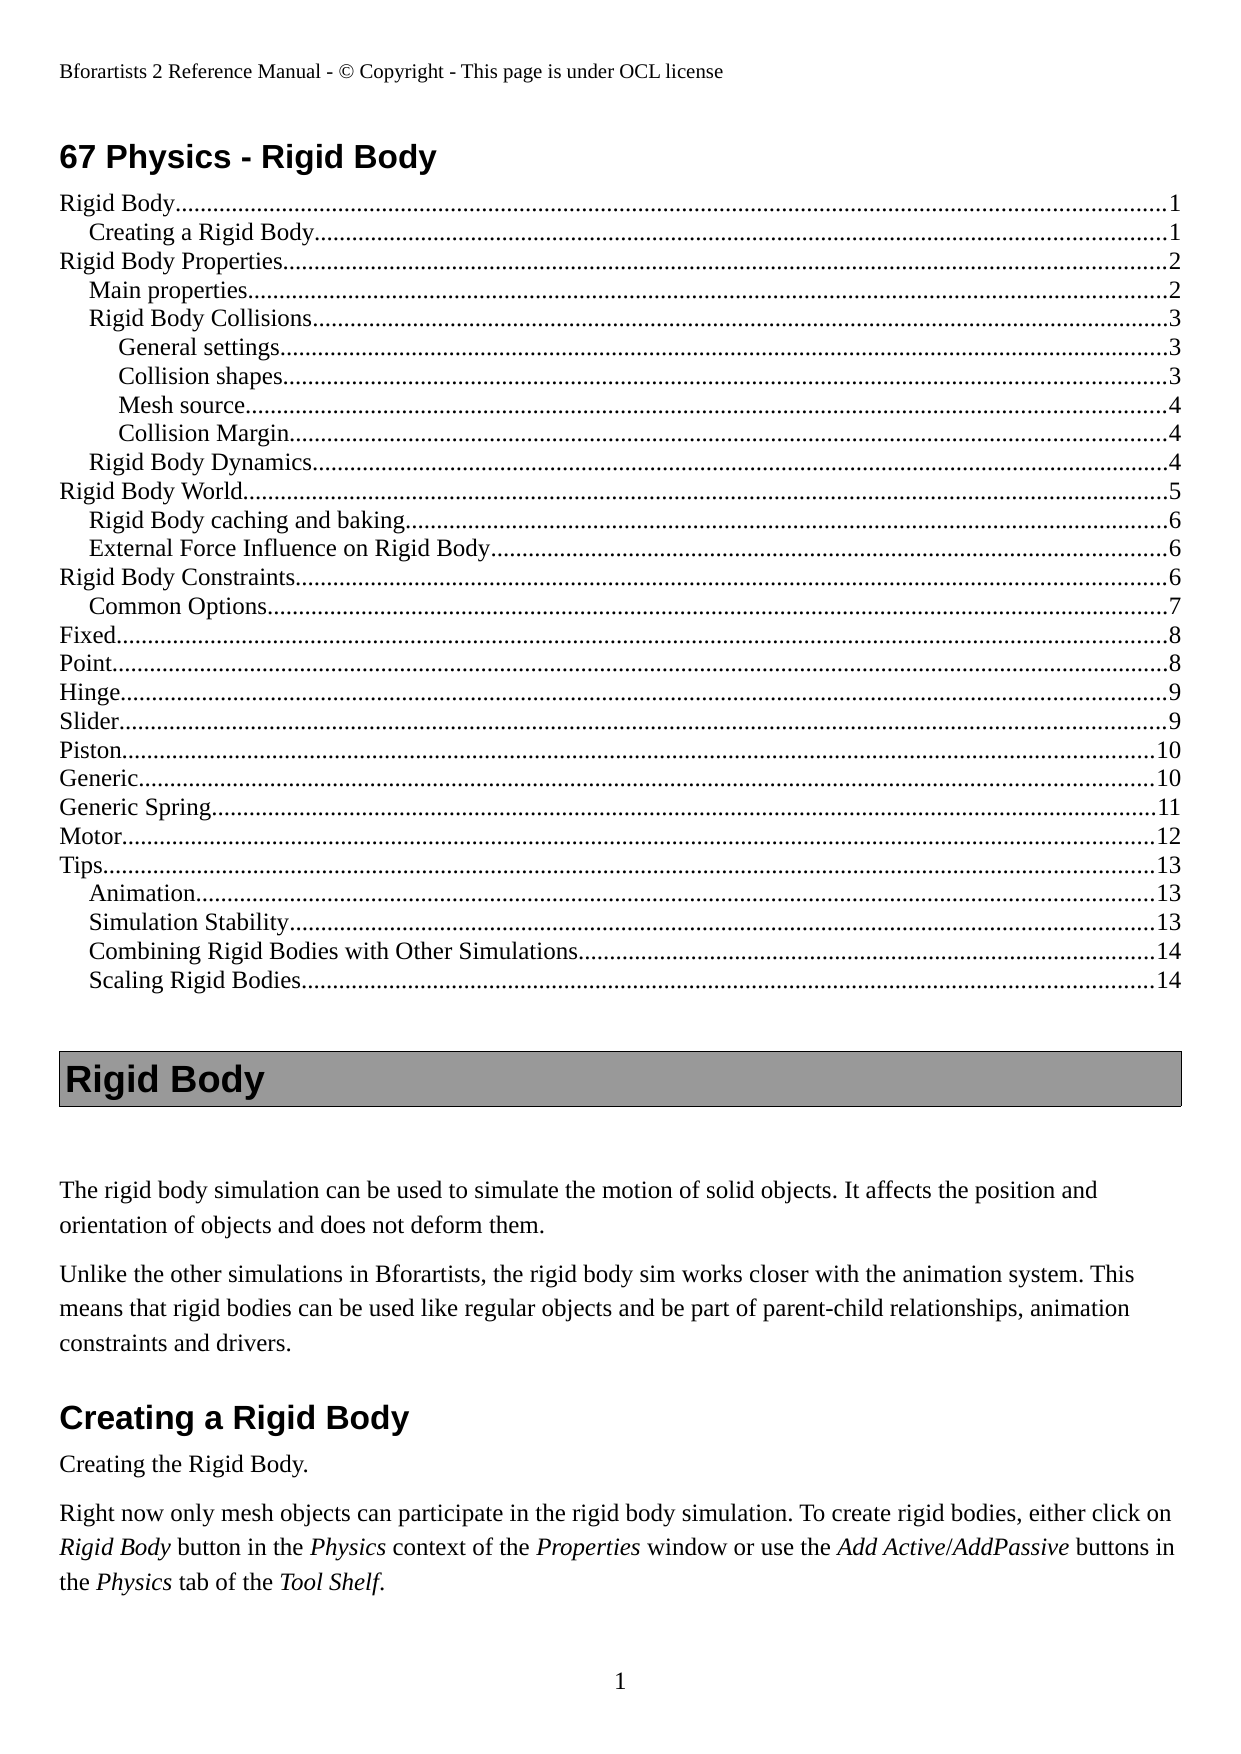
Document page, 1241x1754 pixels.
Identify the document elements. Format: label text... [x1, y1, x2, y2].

text Hinge 9 [59, 677, 1181, 706]
text Rigid Body Collisions 3 [88, 303, 1181, 332]
text General settings 3 [118, 332, 1181, 361]
text Creating a Rigid Body 1 [88, 217, 1181, 246]
text Right now only mesh objects can participate in the rigid body simulation. To create rigid bodies, either click on Rigid Body button in the Physics context of the Properties window or use the Add Active/AddPassive buttons in the Physics tab of the Tool Shelf. [59, 1498, 1181, 1596]
subtitle 67 Physics - Rigid Body [59, 138, 1181, 176]
text Scaling Rigid Bodies 14 [88, 965, 1181, 993]
text Unlike the other simulations in Bforartists, the rigid body sim works closer with the animation system. This means that rigid bodies can be used like regular objects and be part of parent-child relationships, animation constraints and drivers. [59, 1259, 1181, 1357]
text Mesh source 4 [118, 390, 1181, 418]
text Collision shapes 3 [118, 361, 1181, 390]
text Rigid Body Constraints 6 [59, 562, 1181, 591]
text Rigid Body 1 [59, 188, 1181, 217]
text Rigid Body Dynamics 4 [88, 447, 1181, 476]
text Fixed 8 [59, 620, 1181, 648]
table_header Rigid Body [60, 1052, 1181, 1106]
text Tips 13 [59, 850, 1181, 878]
text Creating the Rigid Body. [59, 1449, 1181, 1478]
text External Force Influence on Rigid Body 6 [88, 533, 1181, 562]
text Collision Margin 4 [118, 418, 1181, 447]
text Animation 13 [88, 878, 1181, 907]
text Generic Spring 11 [59, 792, 1181, 821]
text Common Options 7 [88, 591, 1181, 620]
text Combining Rigid Bodies with Other Simulations 14 [88, 936, 1181, 965]
text Point 8 [59, 648, 1181, 677]
subtitle Creating a Rigid Body [59, 1398, 1181, 1436]
text Motor 12 [59, 821, 1181, 850]
text Simulation Stability 13 [88, 907, 1181, 936]
text Slider 9 [59, 706, 1181, 735]
text Rigid Body caching and baking 6 [88, 505, 1181, 533]
text Piston 10 [59, 735, 1181, 763]
text Main properties 2 [88, 275, 1181, 303]
text Rigid Body Properties 2 [59, 246, 1181, 275]
text Generic 10 [59, 763, 1181, 792]
text Rigid Body World 5 [59, 476, 1181, 505]
text The rigid body simulation can be used to simulate the motion of solid objects. It affects the position and orientation of objects and does not deform them. [59, 1175, 1181, 1238]
